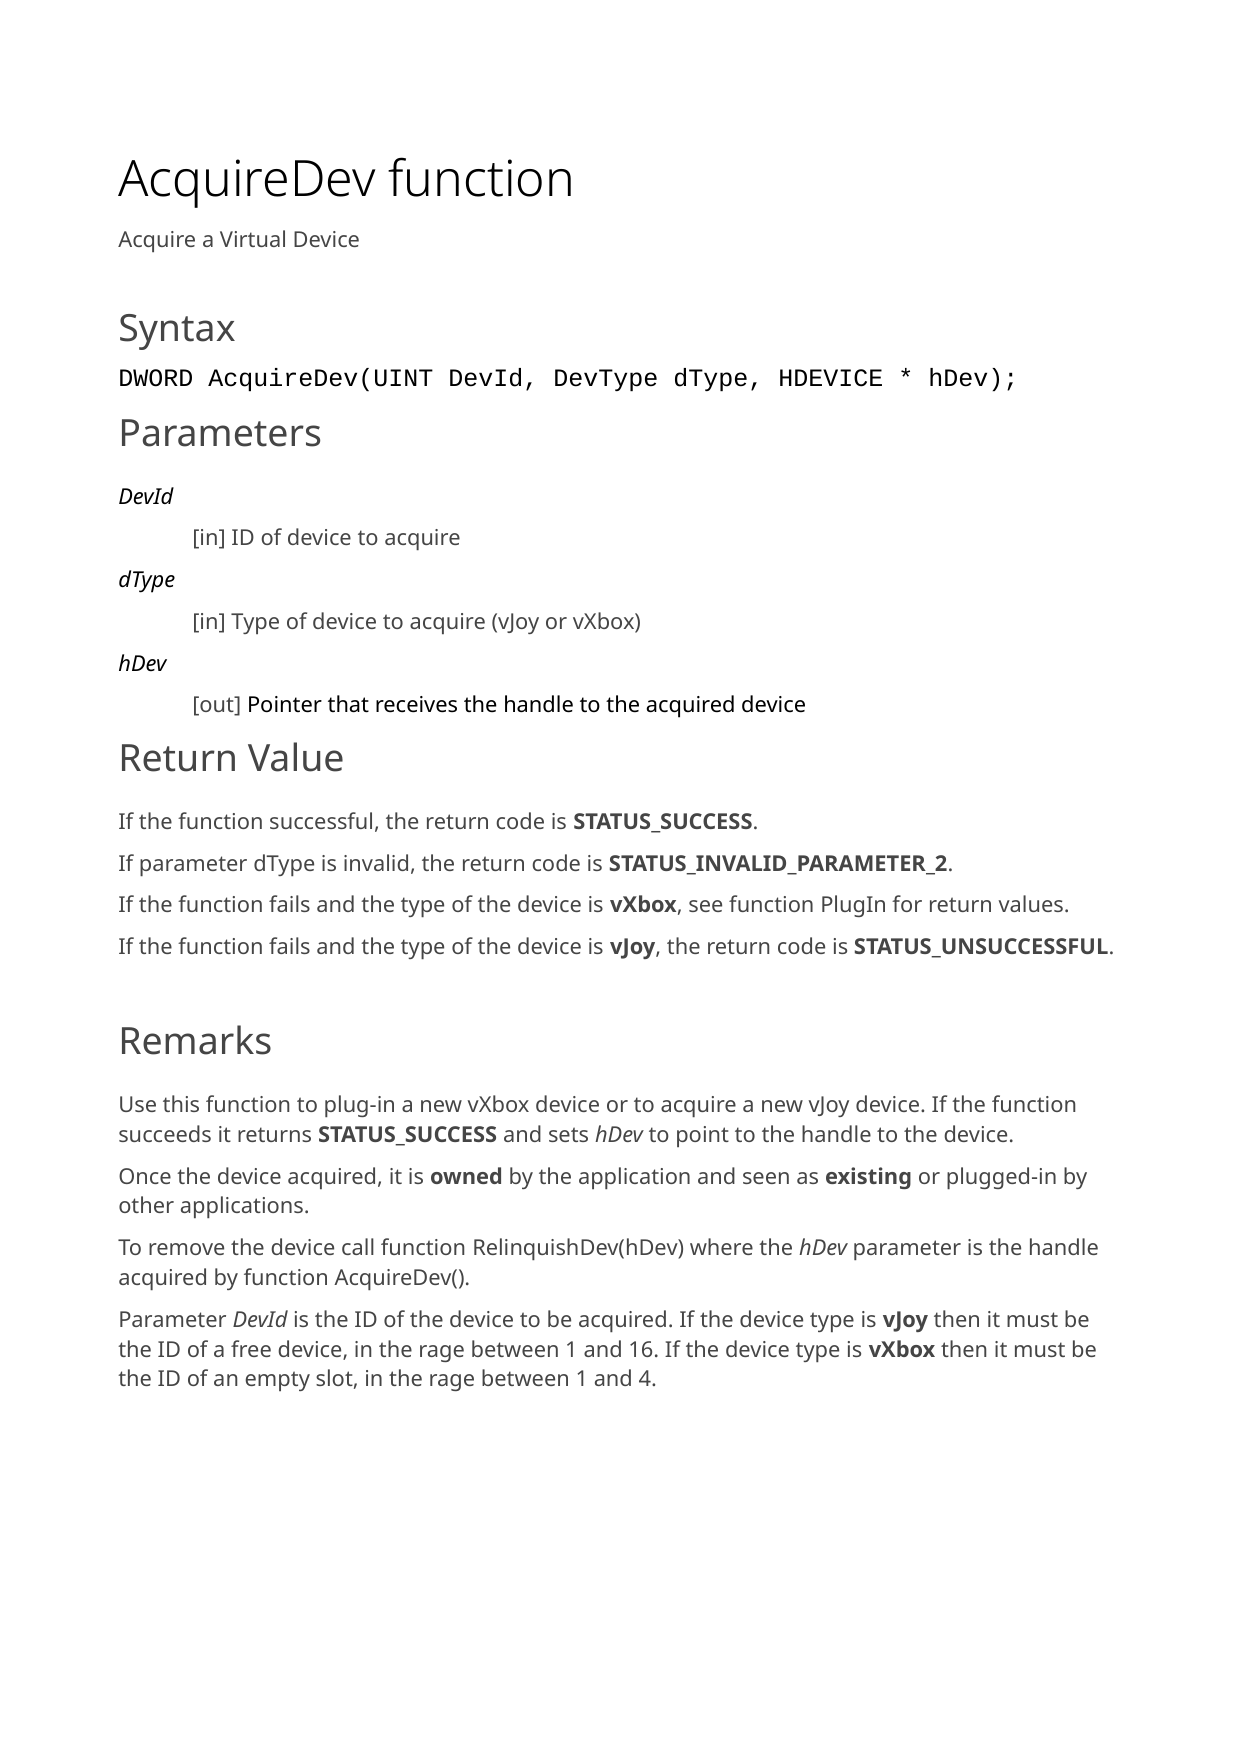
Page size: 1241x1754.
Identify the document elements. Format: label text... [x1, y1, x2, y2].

text Use this function to plug-in a new vXbox device or to acquire a new vJoy device. If the function succeeds it returns STATUS_SUCCESS and sets hDev to point to the handle to the device. [118, 1089, 1122, 1149]
text DevId [118, 481, 1122, 510]
text If the function fails and the type of the device is vJoy, the return code is STATUS_UNSUCCESSFUL. [118, 931, 1122, 961]
text [out] Pointer that receives the handle to the acquired device [192, 689, 1122, 719]
text [in] ID of device to acquire [192, 522, 1122, 552]
subtitle Remarks [118, 1014, 1122, 1066]
text DWORD AcquireDev(UINT DevId, DevType dType, HDEVICE * hDev); [118, 365, 1122, 394]
text dType [118, 564, 1122, 594]
subtitle Syntax [118, 302, 1122, 353]
subtitle Parameters [118, 406, 1122, 457]
text Acquire a Virtual Device [118, 224, 1122, 253]
text If the function successful, the return code is STATUS_SUCCESS. [118, 806, 1122, 836]
text Parameter DevId is the ID of the device to be acquired. If the device type is vJoy then it must be the ID of a free device, in the rage between 1 and 16. If the device type is vXbox then it must be the ID of an empty slot, in the rage between 1 and 4. [118, 1304, 1122, 1393]
text If parameter dType is invalid, the return code is STATUS_INVALID_PARAMETER_2. [118, 847, 1122, 877]
text hDev [118, 648, 1122, 677]
text [in] Type of device to acquire (vJoy or vXbox) [192, 606, 1122, 636]
text If the function fails and the type of the device is vXbox, see function PlugIn for return values. [118, 889, 1122, 919]
subtitle AcquireDev function [118, 143, 1122, 211]
text To remove the device call function RelinquishDev(hDev) where the hDev parameter is the handle acquired by function AcquireDev(). [118, 1232, 1122, 1292]
subtitle Return Value [118, 731, 1122, 782]
text Once the device acquired, it is owned by the application and seen as existing or plugged-in by other applications. [118, 1161, 1122, 1220]
